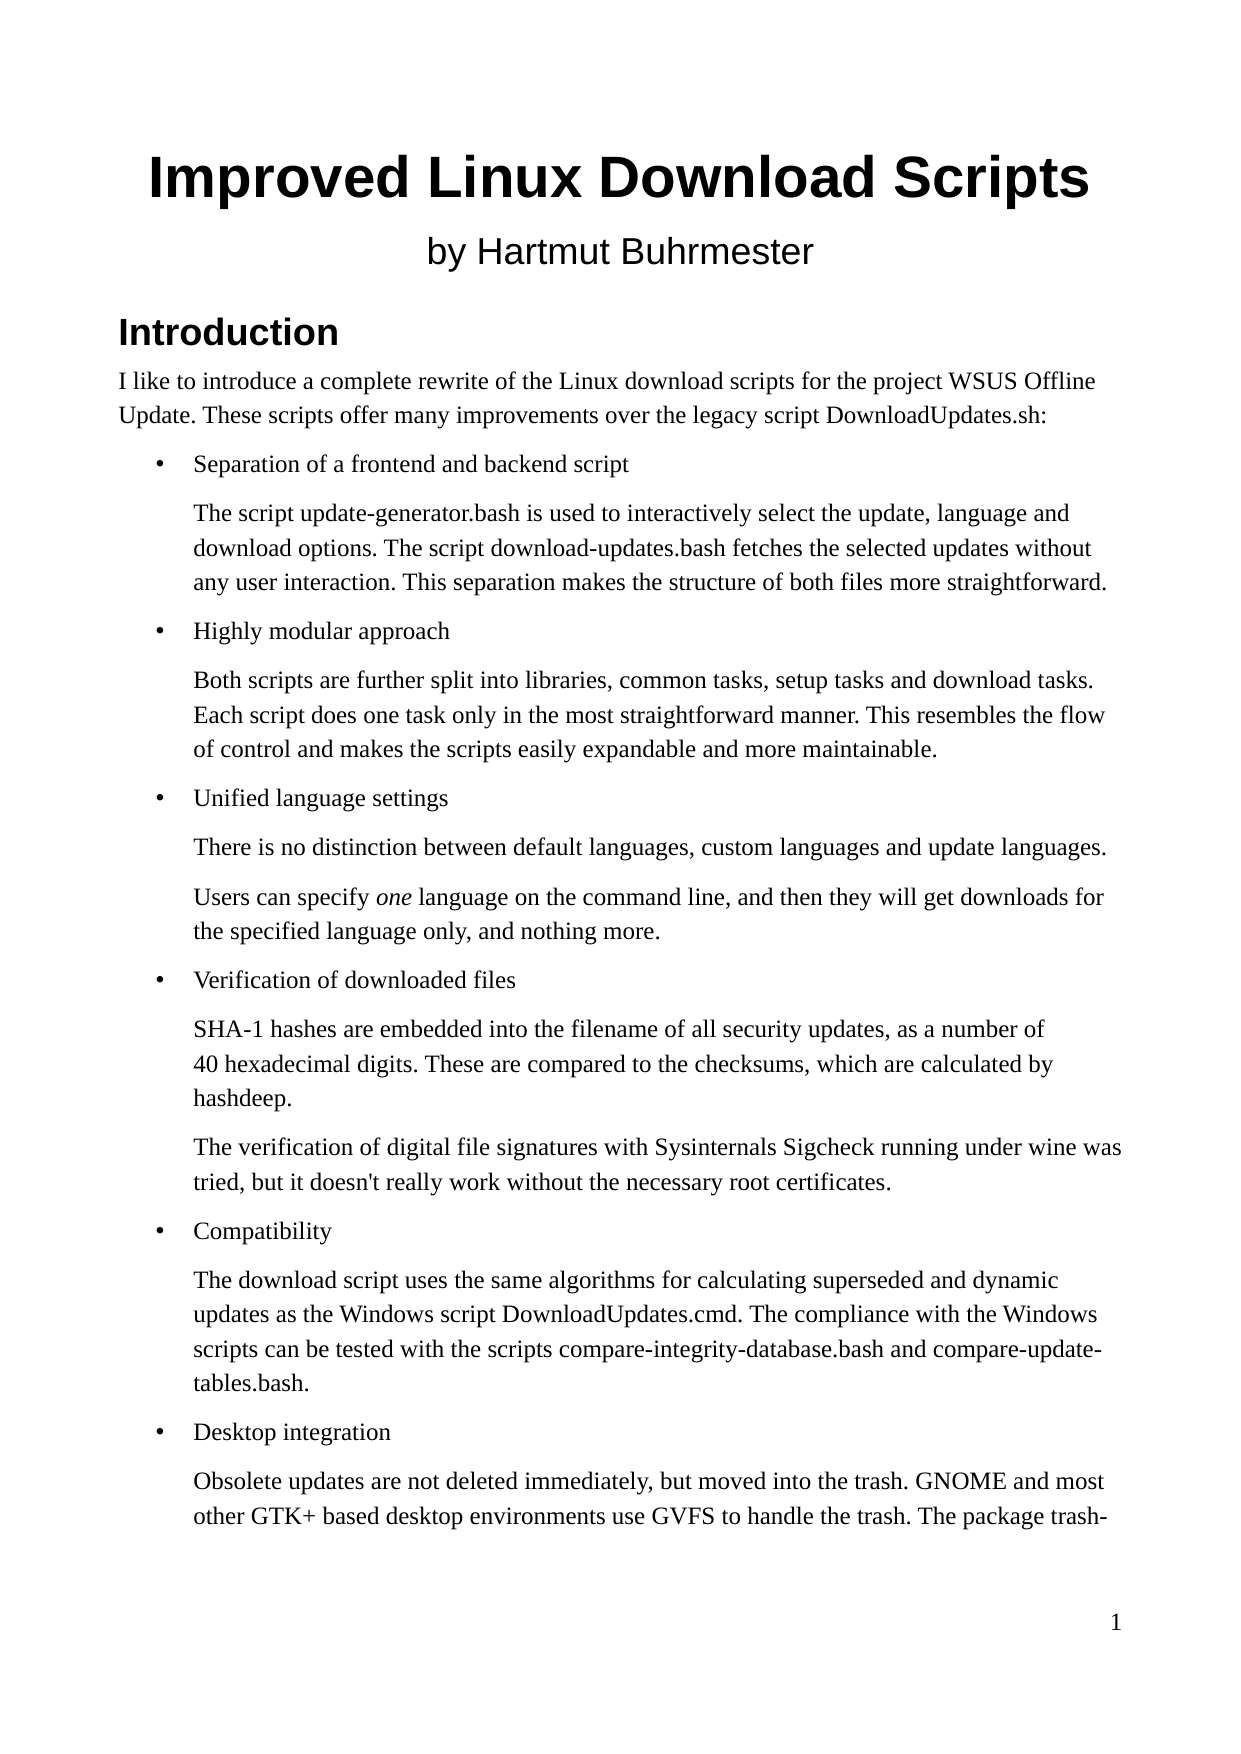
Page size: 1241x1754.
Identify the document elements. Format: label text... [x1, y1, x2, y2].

list Unified language settings [156, 783, 1122, 812]
list Highly modular approach [156, 616, 1122, 645]
list Separation of a frontend and backend script [156, 449, 1122, 478]
list Verification of downloaded files [156, 965, 1122, 994]
list The download script uses the same algorithms for calculating superseded and dynamic updates as the Windows script DownloadUpdates.cmd. The compliance with the Windows scripts can be tested with the scripts compare-integrity-database.bash and compare-update-tables.bash. [156, 1265, 1122, 1397]
list There is no distinction between default languages, custom languages and update languages. [156, 832, 1122, 861]
list Compatibility [156, 1216, 1122, 1244]
list The verification of digital file signatures with Sysinternals Sigcheck running under wine was tried, but it doesn't really work without the necessary root certificates. [156, 1132, 1122, 1195]
list Users can specify one language on the command line, and then they will get downloads for the specified language only, and nothing more. [156, 882, 1122, 945]
subtitle Introduction [118, 309, 1122, 353]
list SHA-1 hashes are embedded into the filename of all security updates, as a number of 40 hexadecimal digits. These are compared to the checksums, which are calculated by hashdeep. [156, 1014, 1122, 1112]
list Desktop integration [156, 1417, 1122, 1446]
list The script update-generator.bash is used to interactively select the update, language and download options. The script download-updates.bash fetches the selected updates without any user interaction. This separation makes the structure of both files more straightforward. [156, 498, 1122, 596]
list Both scripts are further split into libraries, common tasks, setup tasks and download tasks. Each script does one task only in the most straightforward manner. This resembles the flow of control and makes the scripts easily expandable and more maintainable. [156, 665, 1122, 763]
title Improved Linux Download Scripts [118, 143, 1122, 210]
subtitle by Hartmut Buhrmester [118, 229, 1122, 272]
text I like to introduce a complete rewrite of the Linux download scripts for the project WSUS Offline Update. These scripts offer many improvements over the legacy script DownloadUpdates.sh: [118, 366, 1122, 429]
list Obsolete updates are not deleted immediately, but moved into the trash. GNOME and most other GTK+ based desktop environments use GVFS to handle the trash. The package trash- [156, 1466, 1122, 1529]
